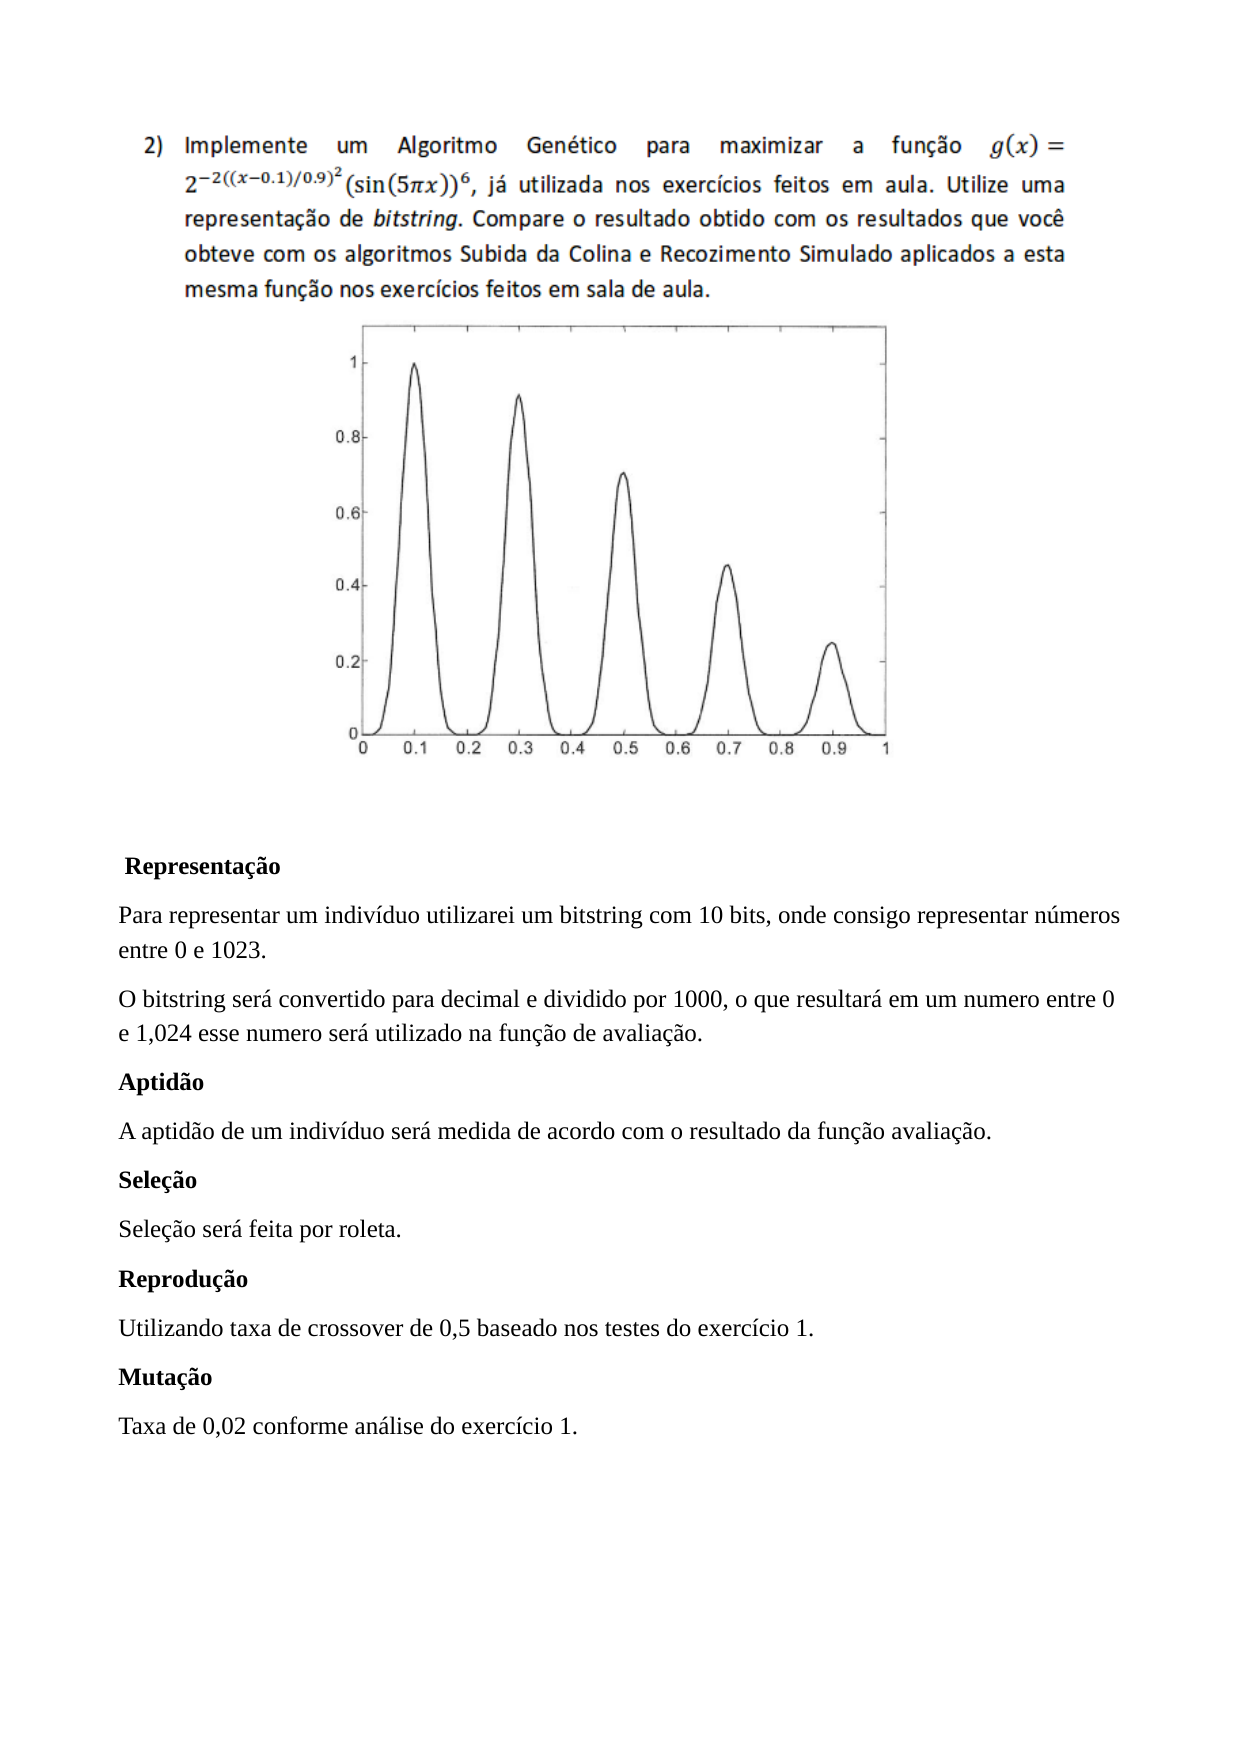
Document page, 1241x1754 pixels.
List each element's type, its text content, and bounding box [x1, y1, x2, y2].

text Utilizando taxa de crossover de 0,5 baseado nos testes do exercício 1. [118, 1313, 1122, 1341]
picture [118, 118, 1123, 797]
text Reprodução [118, 1264, 1122, 1292]
text Representação [118, 851, 1122, 880]
text Aptidão [118, 1067, 1122, 1096]
text Seleção [118, 1166, 1122, 1194]
text Taxa de 0,02 conforme análise do exercício 1. [118, 1411, 1122, 1439]
text Mutação [118, 1362, 1122, 1391]
text Para representar um indivíduo utilizarei um bitstring com 10 bits, onde consigo representar números entre 0 e 1023. [118, 900, 1122, 963]
text O bitstring será convertido para decimal e dividido por 1000, o que resultará em um numero entre 0 e 1,024 esse numero será utilizado na função de avaliação. [118, 984, 1122, 1047]
text A aptidão de um indivíduo será medida de acordo com o resultado da função avaliação. [118, 1116, 1122, 1145]
text Seleção será feita por roleta. [118, 1214, 1122, 1243]
